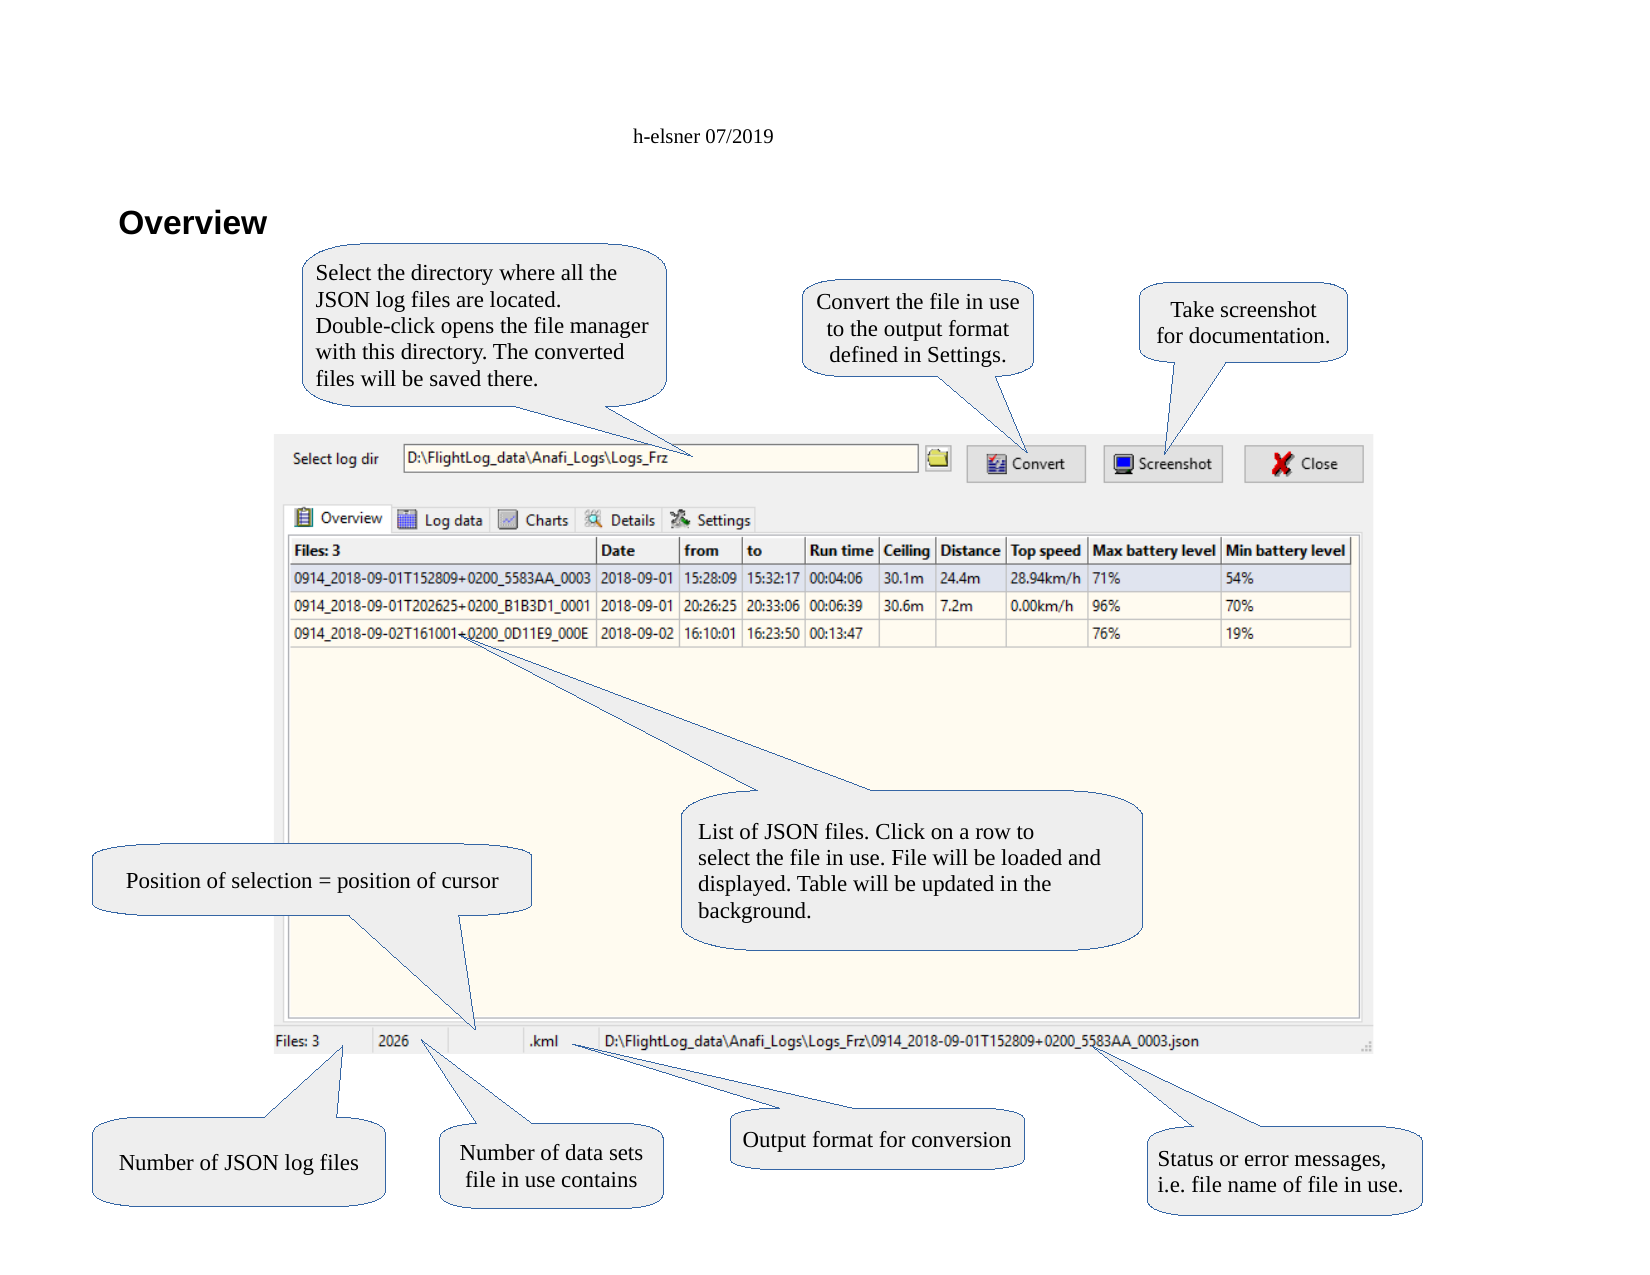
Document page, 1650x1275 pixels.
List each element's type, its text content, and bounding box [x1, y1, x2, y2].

table_header [779, 118, 874, 182]
table_header h-elsner 07/2019 [118, 118, 779, 182]
picture [273, 434, 1374, 1054]
table_header [874, 118, 1532, 182]
subtitle Overview [118, 203, 1532, 242]
